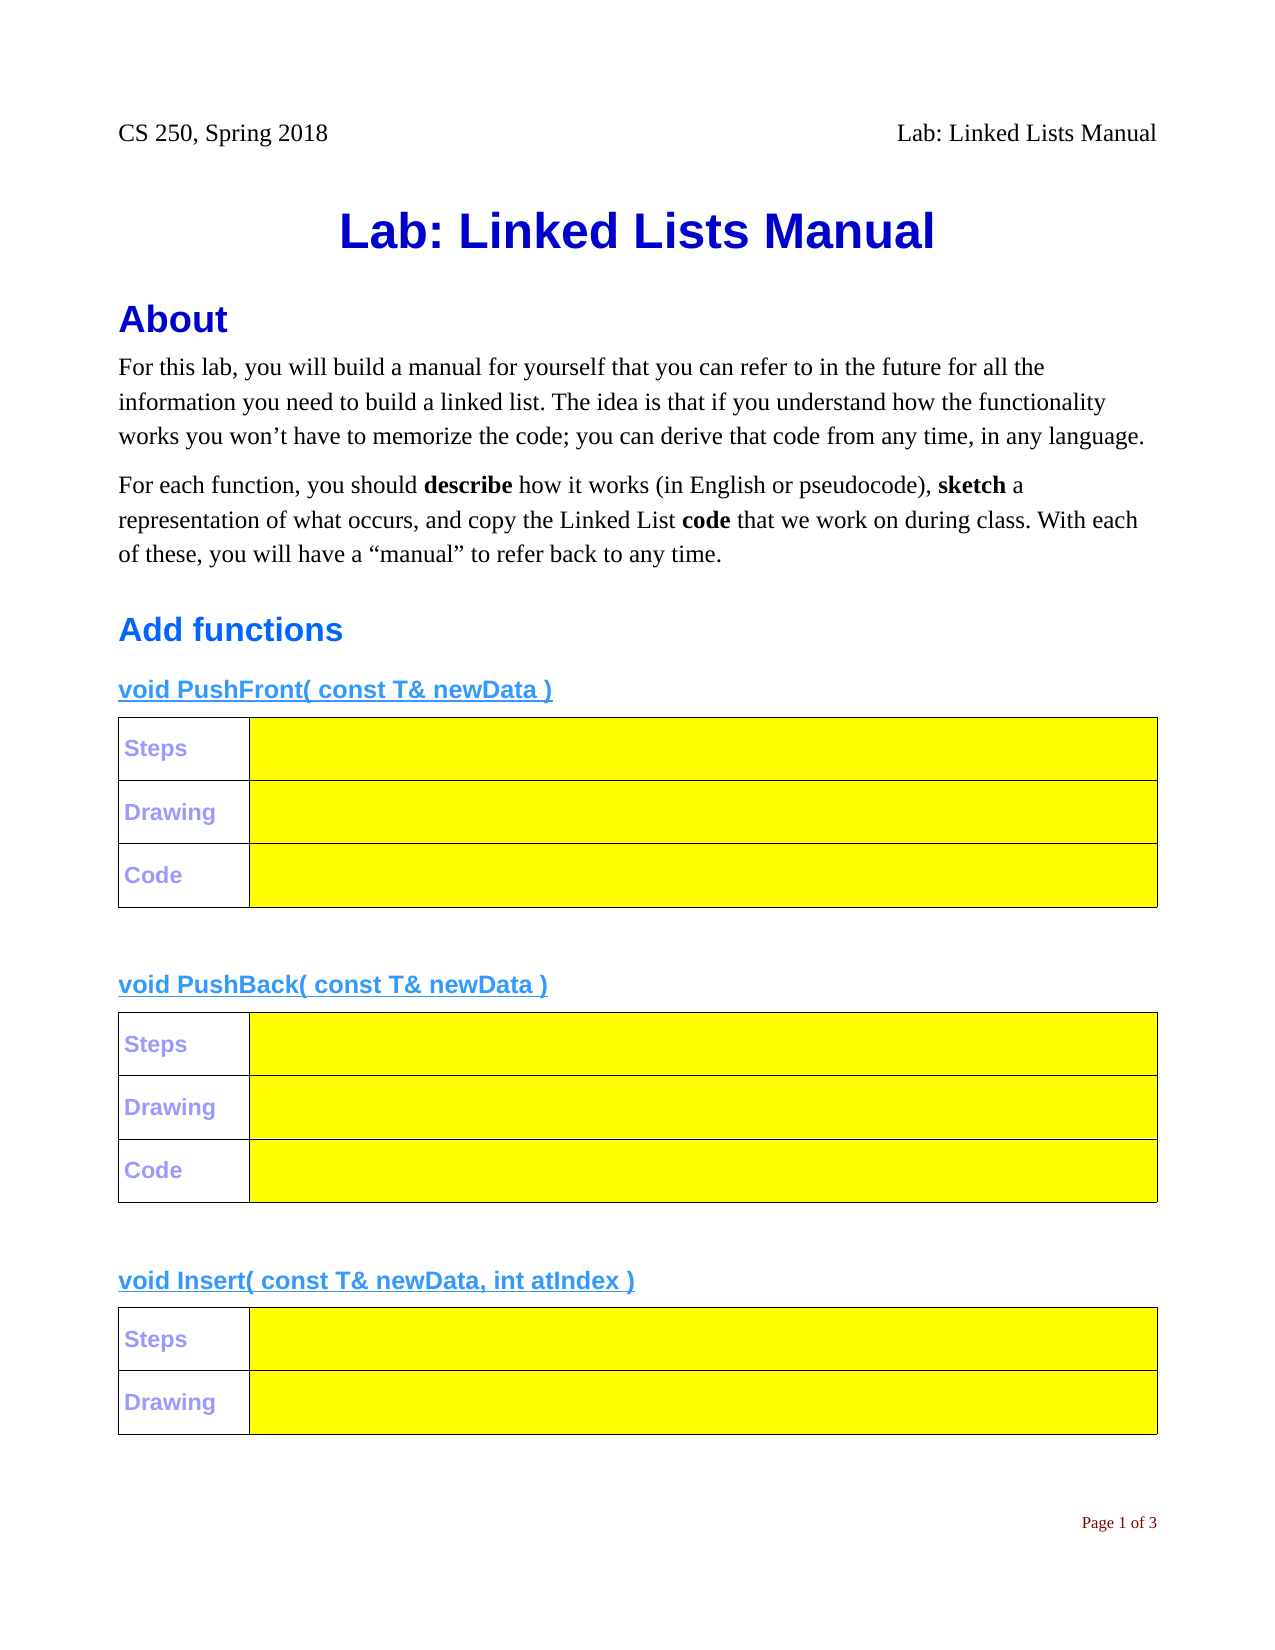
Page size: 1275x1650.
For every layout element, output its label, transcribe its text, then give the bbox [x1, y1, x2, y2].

table_cell [250, 781, 1157, 843]
title Lab: Linked Lists Manual [118, 201, 1157, 259]
subtitle About [118, 296, 1157, 340]
table_cell Drawing [119, 1371, 249, 1434]
table_header Steps [119, 1013, 249, 1075]
table_cell Code [119, 1140, 249, 1202]
text For this lab, you will build a manual for yourself that you can refer to in the future for all the information you need to build a linked list. The idea is that if you understand how the functionality works you won’t have to memorize the code; you can derive that code from any time, in any language. [118, 352, 1157, 450]
table_cell [250, 1140, 1157, 1202]
subtitle void Insert( const T& newData, int atIndex ) [118, 1266, 1157, 1294]
subtitle void PushFront( const T& newData ) [118, 675, 1157, 704]
table_header Steps [119, 1308, 249, 1370]
subtitle void PushBack( const T& newData ) [118, 970, 1157, 999]
table_cell [250, 1371, 1157, 1434]
text For each function, you should describe how it works (in English or pseudocode), sketch a representation of what occurs, and copy the Linked List code that we work on during class. With each of these, you will have a “manual” to refer back to any time. [118, 471, 1157, 568]
table_header [250, 718, 1157, 780]
table_header Steps [119, 718, 249, 780]
table_cell [250, 1076, 1157, 1138]
table_cell Code [119, 844, 249, 907]
table_cell Drawing [119, 781, 249, 843]
table_header [250, 1308, 1157, 1370]
table_cell Drawing [119, 1076, 249, 1138]
subtitle Add functions [118, 609, 1157, 648]
table_header [250, 1013, 1157, 1075]
table_cell [250, 844, 1157, 907]
